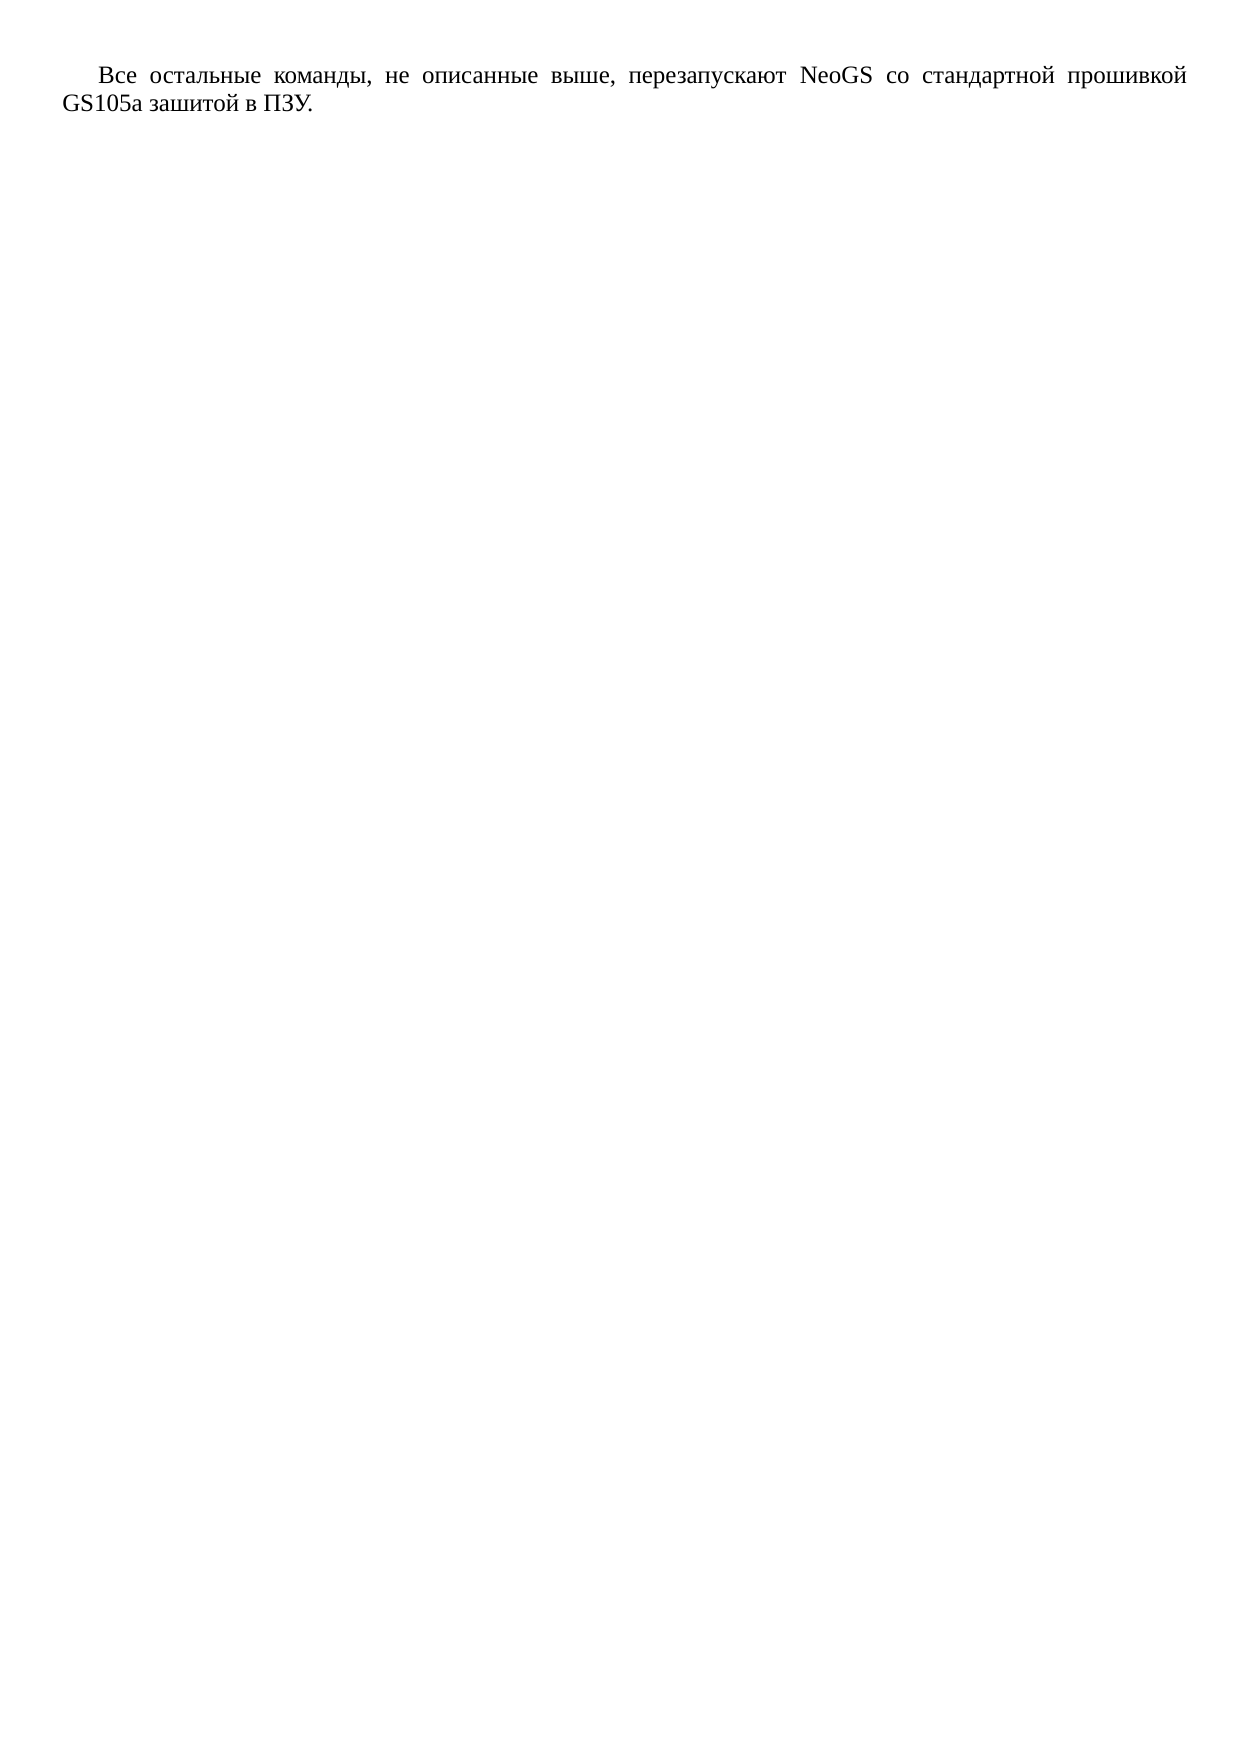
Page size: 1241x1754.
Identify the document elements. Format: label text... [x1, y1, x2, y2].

text Все остальные команды, не описанные выше, перезапускают NeoGS со стандартной прошивкой GS105a зашитой в ПЗУ. [62, 60, 1187, 117]
